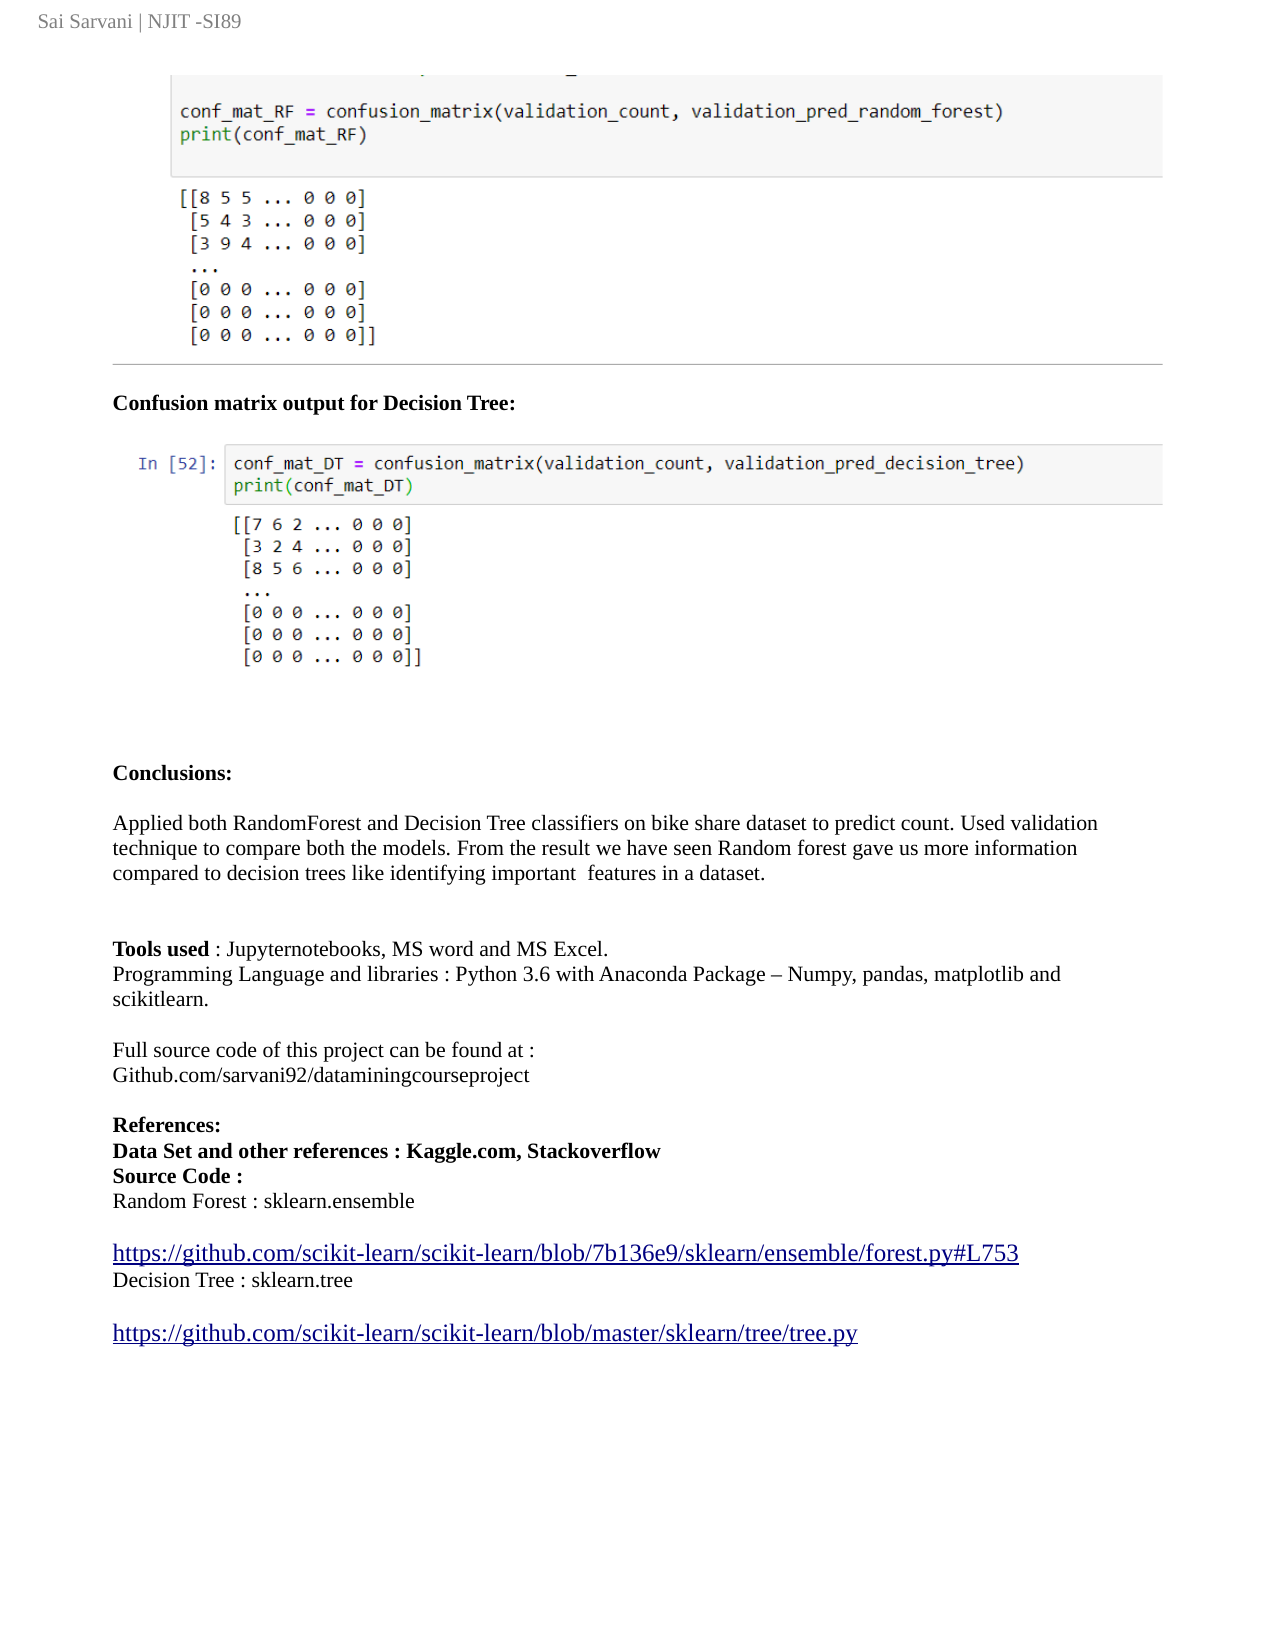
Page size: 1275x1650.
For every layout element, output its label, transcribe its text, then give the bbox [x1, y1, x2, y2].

text Random Forest : sklearn.ensemble [112, 1188, 1162, 1213]
text Applied both RandomForest and Decision Tree classifiers on bike share dataset to predict count. Used validation technique to compare both the models. From the result we have seen Random forest gave us more information compared to decision trees like identifying important features in a dataset. [112, 810, 1162, 886]
text Confusion matrix output for Decision Tree: [112, 389, 1162, 415]
text Github.com/sarvani92/dataminingcourseproject [112, 1062, 1162, 1087]
text Tools used : Jupyternotebooks, MS word and MS Excel. [112, 936, 1162, 961]
text Conclusions: [112, 759, 1162, 785]
text https://github.com/scikit-learn/scikit-learn/blob/7b136e9/sklearn/ensemble/forest.py#L753 [112, 1238, 1162, 1267]
text Full source code of this project can be found at : [112, 1037, 1162, 1062]
text https://github.com/scikit-learn/scikit-learn/blob/master/sklearn/tree/tree.py [112, 1318, 1162, 1346]
text References: [112, 1112, 1162, 1138]
text Decision Tree : sklearn.tree [112, 1267, 1162, 1292]
text Programming Language and libraries : Python 3.6 with Anaconda Package – Numpy, pandas, matplotlib and scikitlearn. [112, 961, 1162, 1012]
text Data Set and other references : Kaggle.com, Stackoverflow [112, 1138, 1162, 1163]
text Source Code : [112, 1163, 1162, 1188]
